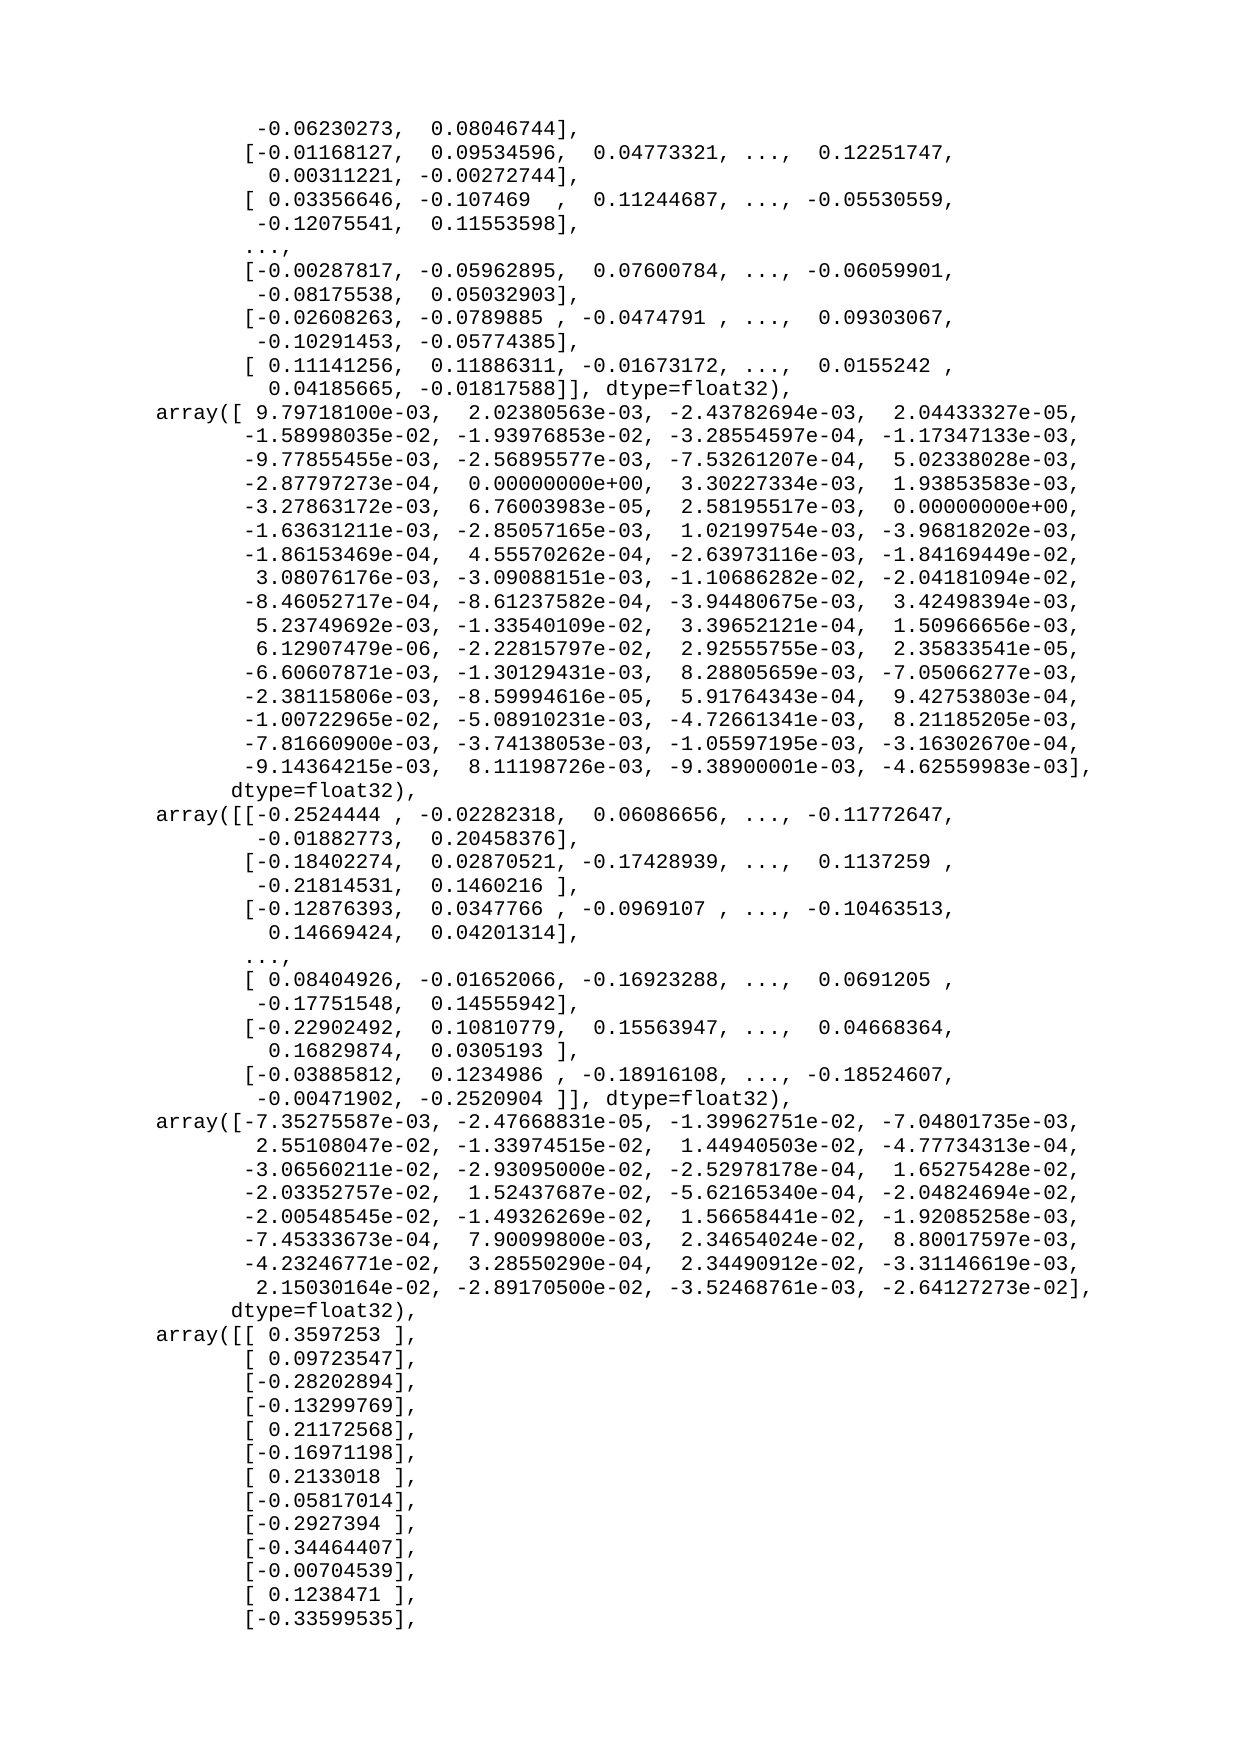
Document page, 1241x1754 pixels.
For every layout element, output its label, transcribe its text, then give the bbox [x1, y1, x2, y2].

text [-0.12876393, 0.0347766 , -0.0969107 , ..., -0.10463513, [118, 898, 1122, 922]
text [ 0.2133018 ], [118, 1466, 1122, 1489]
text -2.03352757e-02, 1.52437687e-02, -5.62165340e-04, -2.04824694e-02, [118, 1182, 1122, 1206]
text [-0.05817014], [118, 1489, 1122, 1513]
text -0.10291453, -0.05774385], [118, 331, 1122, 354]
text [-0.03885812, 0.1234986 , -0.18916108, ..., -0.18524607, [118, 1064, 1122, 1088]
text [-0.28202894], [118, 1371, 1122, 1395]
text -0.17751548, 0.14555942], [118, 993, 1122, 1017]
text 6.12907479e-06, -2.22815797e-02, 2.92555755e-03, 2.35833541e-05, [118, 638, 1122, 662]
text array([ 9.79718100e-03, 2.02380563e-03, -2.43782694e-03, 2.04433327e-05, [118, 402, 1122, 426]
text 0.04185665, -0.01817588]], dtype=float32), [118, 378, 1122, 402]
text [-0.13299769], [118, 1395, 1122, 1419]
text ..., [118, 236, 1122, 260]
text dtype=float32), [118, 780, 1122, 804]
text 2.55108047e-02, -1.33974515e-02, 1.44940503e-02, -4.77734313e-04, [118, 1135, 1122, 1158]
text 2.15030164e-02, -2.89170500e-02, -3.52468761e-03, -2.64127273e-02], [118, 1277, 1122, 1300]
text -0.01882773, 0.20458376], [118, 827, 1122, 851]
text 3.08076176e-03, -3.09088151e-03, -1.10686282e-02, -2.04181094e-02, [118, 567, 1122, 591]
text array([[-0.2524444 , -0.02282318, 0.06086656, ..., -0.11772647, [118, 804, 1122, 827]
text -1.86153469e-04, 4.55570262e-04, -2.63973116e-03, -1.84169449e-02, [118, 544, 1122, 567]
text array([[ 0.3597253 ], [118, 1324, 1122, 1348]
text ..., [118, 946, 1122, 969]
text [-0.01168127, 0.09534596, 0.04773321, ..., 0.12251747, [118, 142, 1122, 165]
text [-0.18402274, 0.02870521, -0.17428939, ..., 0.1137259 , [118, 851, 1122, 875]
text -4.23246771e-02, 3.28550290e-04, 2.34490912e-02, -3.31146619e-03, [118, 1253, 1122, 1277]
text [ 0.09723547], [118, 1348, 1122, 1371]
text -3.06560211e-02, -2.93095000e-02, -2.52978178e-04, 1.65275428e-02, [118, 1158, 1122, 1182]
text -1.63631211e-03, -2.85057165e-03, 1.02199754e-03, -3.96818202e-03, [118, 520, 1122, 544]
text -2.00548545e-02, -1.49326269e-02, 1.56658441e-02, -1.92085258e-03, [118, 1206, 1122, 1229]
text -0.08175538, 0.05032903], [118, 284, 1122, 307]
text [-0.22902492, 0.10810779, 0.15563947, ..., 0.04668364, [118, 1017, 1122, 1040]
text dtype=float32), [118, 1300, 1122, 1324]
text [-0.34464407], [118, 1537, 1122, 1561]
text [ 0.03356646, -0.107469 , 0.11244687, ..., -0.05530559, [118, 189, 1122, 213]
text -0.21814531, 0.1460216 ], [118, 875, 1122, 898]
text -0.06230273, 0.08046744], [118, 118, 1122, 142]
text array([-7.35275587e-03, -2.47668831e-05, -1.39962751e-02, -7.04801735e-03, [118, 1111, 1122, 1135]
text -3.27863172e-03, 6.76003983e-05, 2.58195517e-03, 0.00000000e+00, [118, 496, 1122, 520]
text -1.58998035e-02, -1.93976853e-02, -3.28554597e-04, -1.17347133e-03, [118, 426, 1122, 449]
text [-0.00704539], [118, 1561, 1122, 1584]
text [ 0.11141256, 0.11886311, -0.01673172, ..., 0.0155242 , [118, 354, 1122, 378]
text [-0.16971198], [118, 1442, 1122, 1466]
text 0.00311221, -0.00272744], [118, 165, 1122, 189]
text 5.23749692e-03, -1.33540109e-02, 3.39652121e-04, 1.50966656e-03, [118, 615, 1122, 638]
text [-0.02608263, -0.0789885 , -0.0474791 , ..., 0.09303067, [118, 307, 1122, 331]
text [ 0.08404926, -0.01652066, -0.16923288, ..., 0.0691205 , [118, 969, 1122, 993]
text -2.38115806e-03, -8.59994616e-05, 5.91764343e-04, 9.42753803e-04, [118, 686, 1122, 709]
text -0.12075541, 0.11553598], [118, 213, 1122, 236]
text -8.46052717e-04, -8.61237582e-04, -3.94480675e-03, 3.42498394e-03, [118, 591, 1122, 615]
text -9.14364215e-03, 8.11198726e-03, -9.38900001e-03, -4.62559983e-03], [118, 757, 1122, 780]
text [ 0.21172568], [118, 1419, 1122, 1442]
text -6.60607871e-03, -1.30129431e-03, 8.28805659e-03, -7.05066277e-03, [118, 662, 1122, 686]
text [-0.2927394 ], [118, 1513, 1122, 1537]
text -7.81660900e-03, -3.74138053e-03, -1.05597195e-03, -3.16302670e-04, [118, 733, 1122, 757]
text [-0.33599535], [118, 1608, 1122, 1631]
text [ 0.1238471 ], [118, 1584, 1122, 1608]
text -0.00471902, -0.2520904 ]], dtype=float32), [118, 1088, 1122, 1111]
text [-0.00287817, -0.05962895, 0.07600784, ..., -0.06059901, [118, 260, 1122, 284]
text -2.87797273e-04, 0.00000000e+00, 3.30227334e-03, 1.93853583e-03, [118, 473, 1122, 496]
text 0.14669424, 0.04201314], [118, 922, 1122, 946]
text -1.00722965e-02, -5.08910231e-03, -4.72661341e-03, 8.21185205e-03, [118, 709, 1122, 733]
text -7.45333673e-04, 7.90099800e-03, 2.34654024e-02, 8.80017597e-03, [118, 1229, 1122, 1253]
text -9.77855455e-03, -2.56895577e-03, -7.53261207e-04, 5.02338028e-03, [118, 449, 1122, 473]
text 0.16829874, 0.0305193 ], [118, 1040, 1122, 1064]
